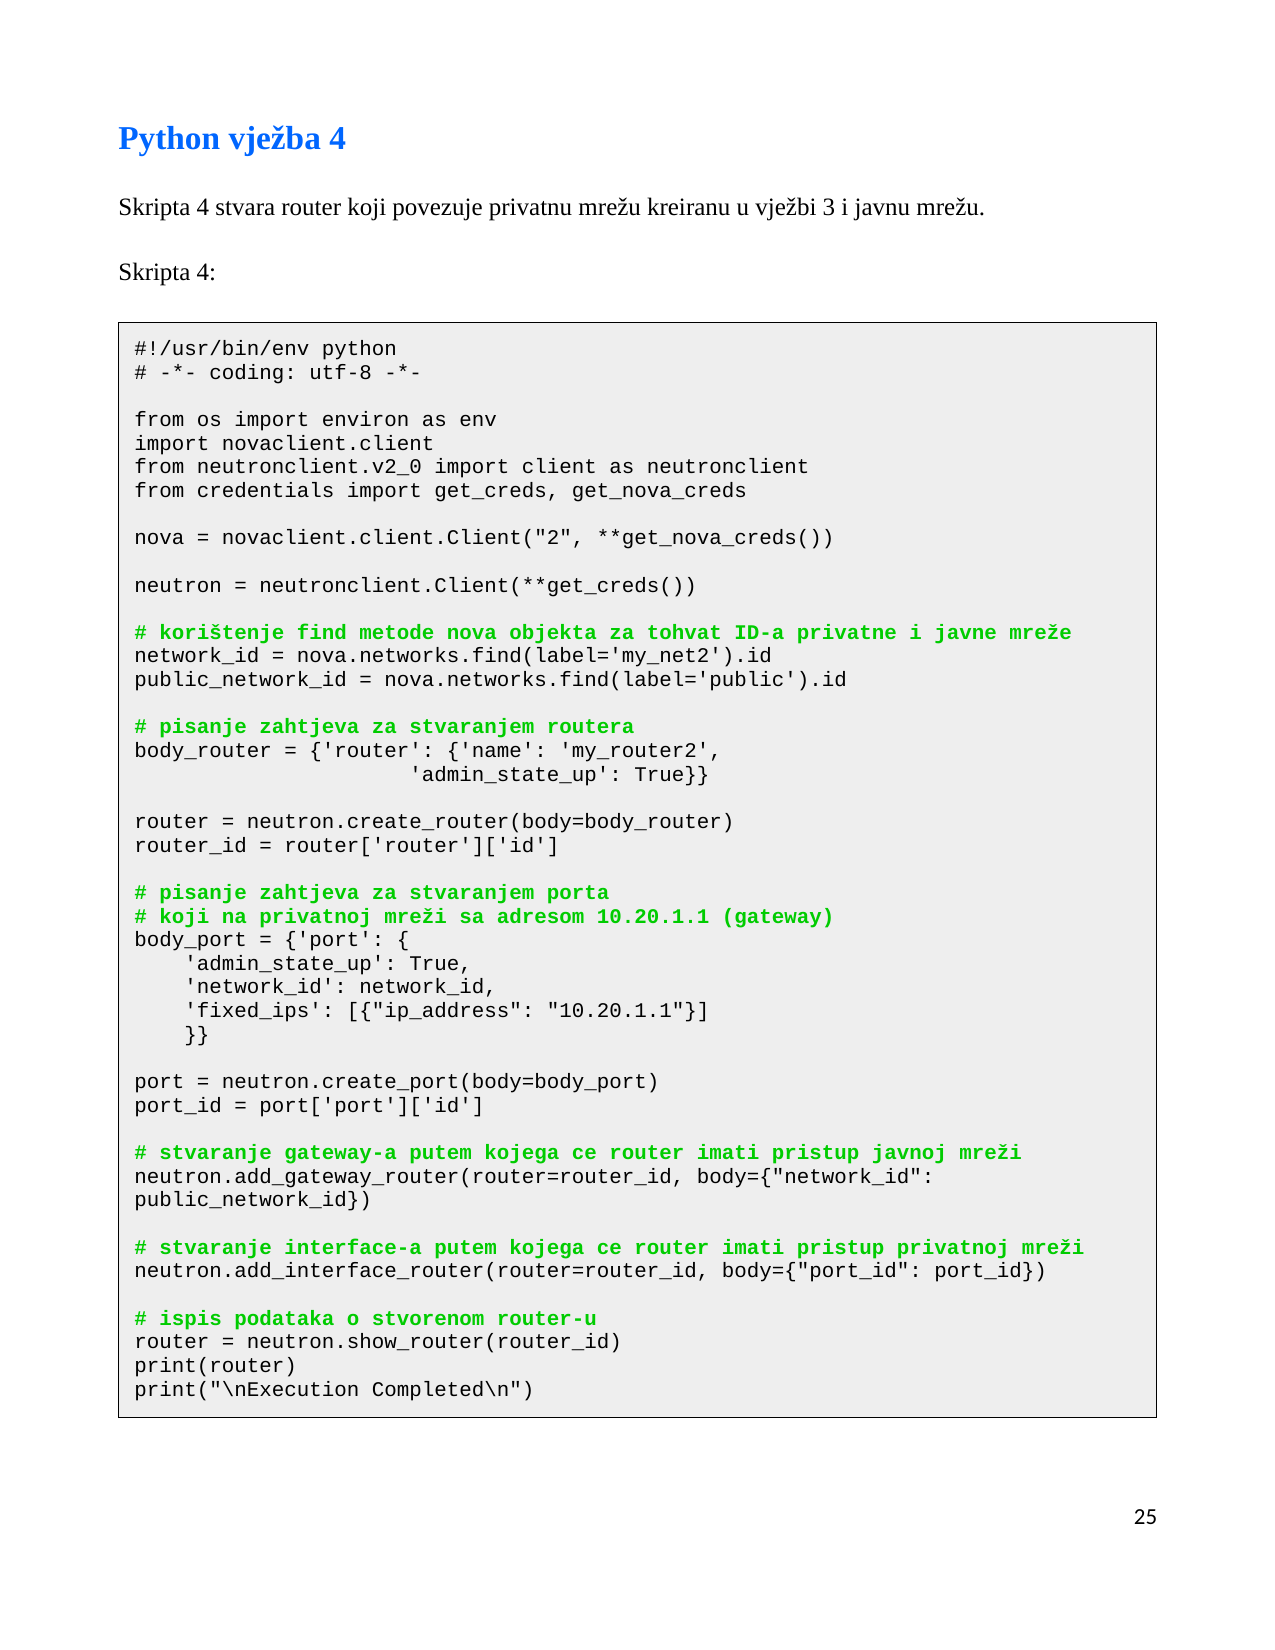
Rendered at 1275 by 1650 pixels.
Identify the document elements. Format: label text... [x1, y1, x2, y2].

text # korištenje find metode nova objekta za tohvat ID-a privatne i javne mreže [119, 606, 1156, 629]
text Python vježba 4 [118, 118, 1157, 156]
text #!/usr/bin/env python [119, 323, 1156, 346]
text port = neutron.create_port(body=body_port) [119, 1055, 1156, 1079]
text print(router) [119, 1339, 1156, 1362]
text }} [612, 1008, 618, 1016]
text print("\nExecution Completed\n") [119, 1362, 1156, 1417]
text }} [249, 1008, 255, 1016]
text }} [449, 1008, 455, 1016]
text neutron.add_interface_router(router=router_id, body={"port_id": port_id}) [119, 1244, 1156, 1268]
text router = neutron.show_router(router_id) [119, 1315, 1156, 1339]
text # stvaranje gateway-a putem kojega ce router imati pristup javnoj mreži [119, 1126, 1156, 1150]
text neutron = neutronclient.Client(**get_creds()) [119, 558, 1156, 582]
text nova = novaclient.client.Client("2", **get_nova_creds()) [119, 511, 1156, 535]
text 'admin_state_up': True}} [119, 748, 1156, 771]
text # pisanje zahtjeva za stvaranjem routera [119, 700, 1156, 724]
text # koji na privatnoj mreži sa adresom 10.20.1.1 (gateway) [119, 889, 1156, 913]
text }} [437, 1008, 443, 1016]
text port_id = port['port']['id'] [119, 1079, 1156, 1102]
text body_port = {'port': { [119, 913, 1156, 937]
text from os import environ as env [119, 393, 1156, 417]
text from credentials import get_creds, get_nova_creds [119, 464, 1156, 488]
text router_id = router['router']['id'] [119, 819, 1156, 842]
text }} [119, 1008, 1156, 1031]
text # ispis podataka o stvorenom router-u [119, 1292, 1156, 1315]
text 'network_id': network_id, [119, 961, 1156, 984]
text body_router = {'router': {'name': 'my_router2', [119, 724, 1156, 748]
text Skripta 4 stvara router koji povezuje privatnu mrežu kreiranu u vježbi 3 i javnu mrežu. [118, 192, 1157, 221]
text public_network_id = nova.networks.find(label='public').id [119, 653, 1156, 677]
text neutron.add_gateway_router(router=router_id, body={"network_id": public_network_id}) [119, 1150, 1156, 1197]
text # pisanje zahtjeva za stvaranjem porta [119, 866, 1156, 889]
text router = neutron.create_router(body=body_router) [119, 795, 1156, 819]
text from neutronclient.v2_0 import client as neutronclient [119, 440, 1156, 464]
text }} [574, 1008, 580, 1016]
text network_id = nova.networks.find(label='my_net2').id [119, 629, 1156, 653]
text Skripta 4: [118, 257, 1157, 286]
text 'fixed_ips': [{"ip_address": "10.20.1.1"}] [119, 984, 1156, 1008]
text import novaclient.client [119, 417, 1156, 440]
text # stvaranje interface-a putem kojega ce router imati pristup privatnoj mreži [119, 1221, 1156, 1244]
text # -*- coding: utf-8 -*- [119, 346, 1156, 369]
text 'admin_state_up': True, [119, 937, 1156, 961]
